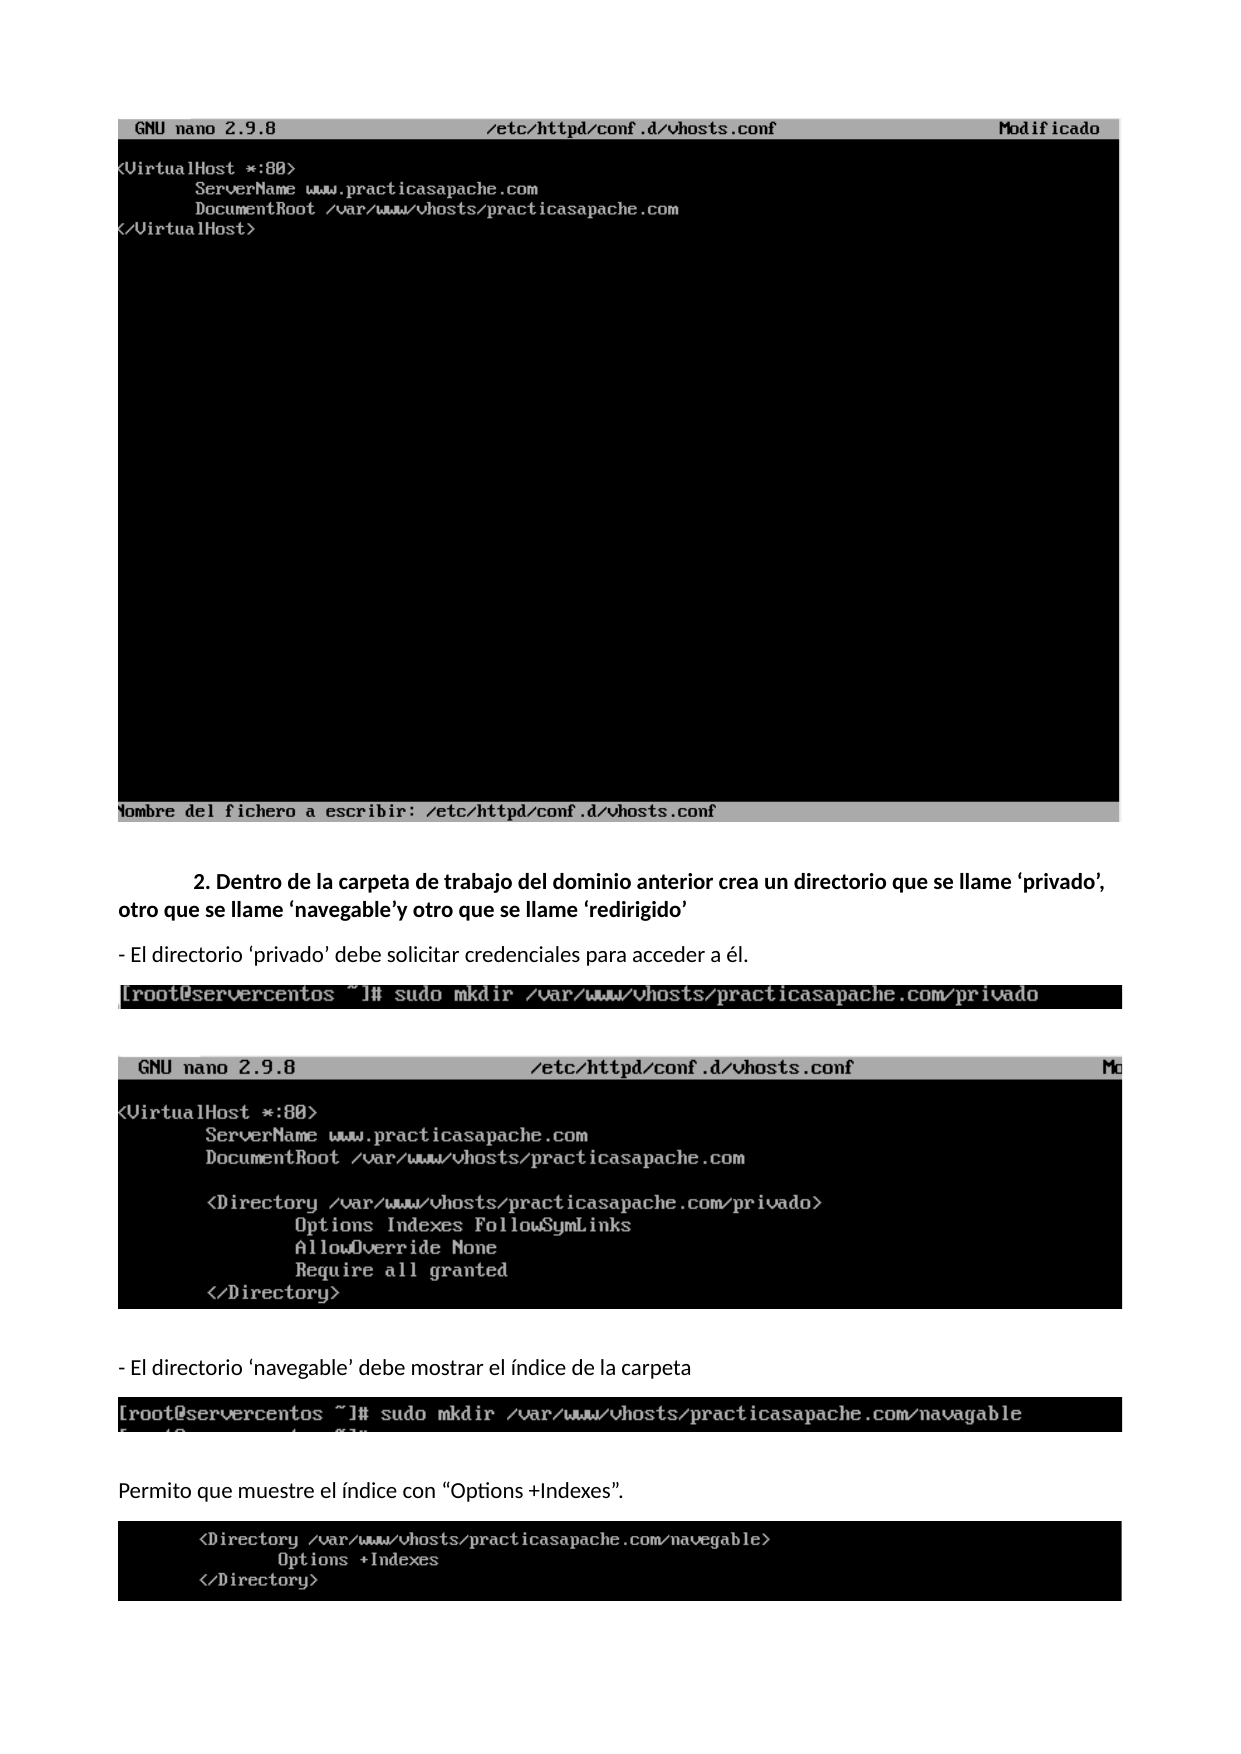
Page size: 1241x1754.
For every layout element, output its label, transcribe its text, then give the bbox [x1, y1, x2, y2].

picture [118, 1521, 1123, 1601]
text 2. Dentro de la carpeta de trabajo del dominio anterior crea un directorio que se llame ‘privado’, otro que se llame ‘navegable’y otro que se llame ‘redirigido’ [118, 867, 1122, 923]
text Permito que muestre el índice con “Options +Indexes”. [118, 1476, 1122, 1504]
text - El directorio ‘navegable’ debe mostrar el índice de la carpeta [118, 1353, 1122, 1381]
picture [118, 1397, 1123, 1432]
text - El directorio ‘privado’ debe solicitar credenciales para acceder a él. [118, 940, 1122, 968]
picture [118, 118, 1123, 822]
picture [118, 1053, 1123, 1309]
picture [118, 985, 1123, 1009]
